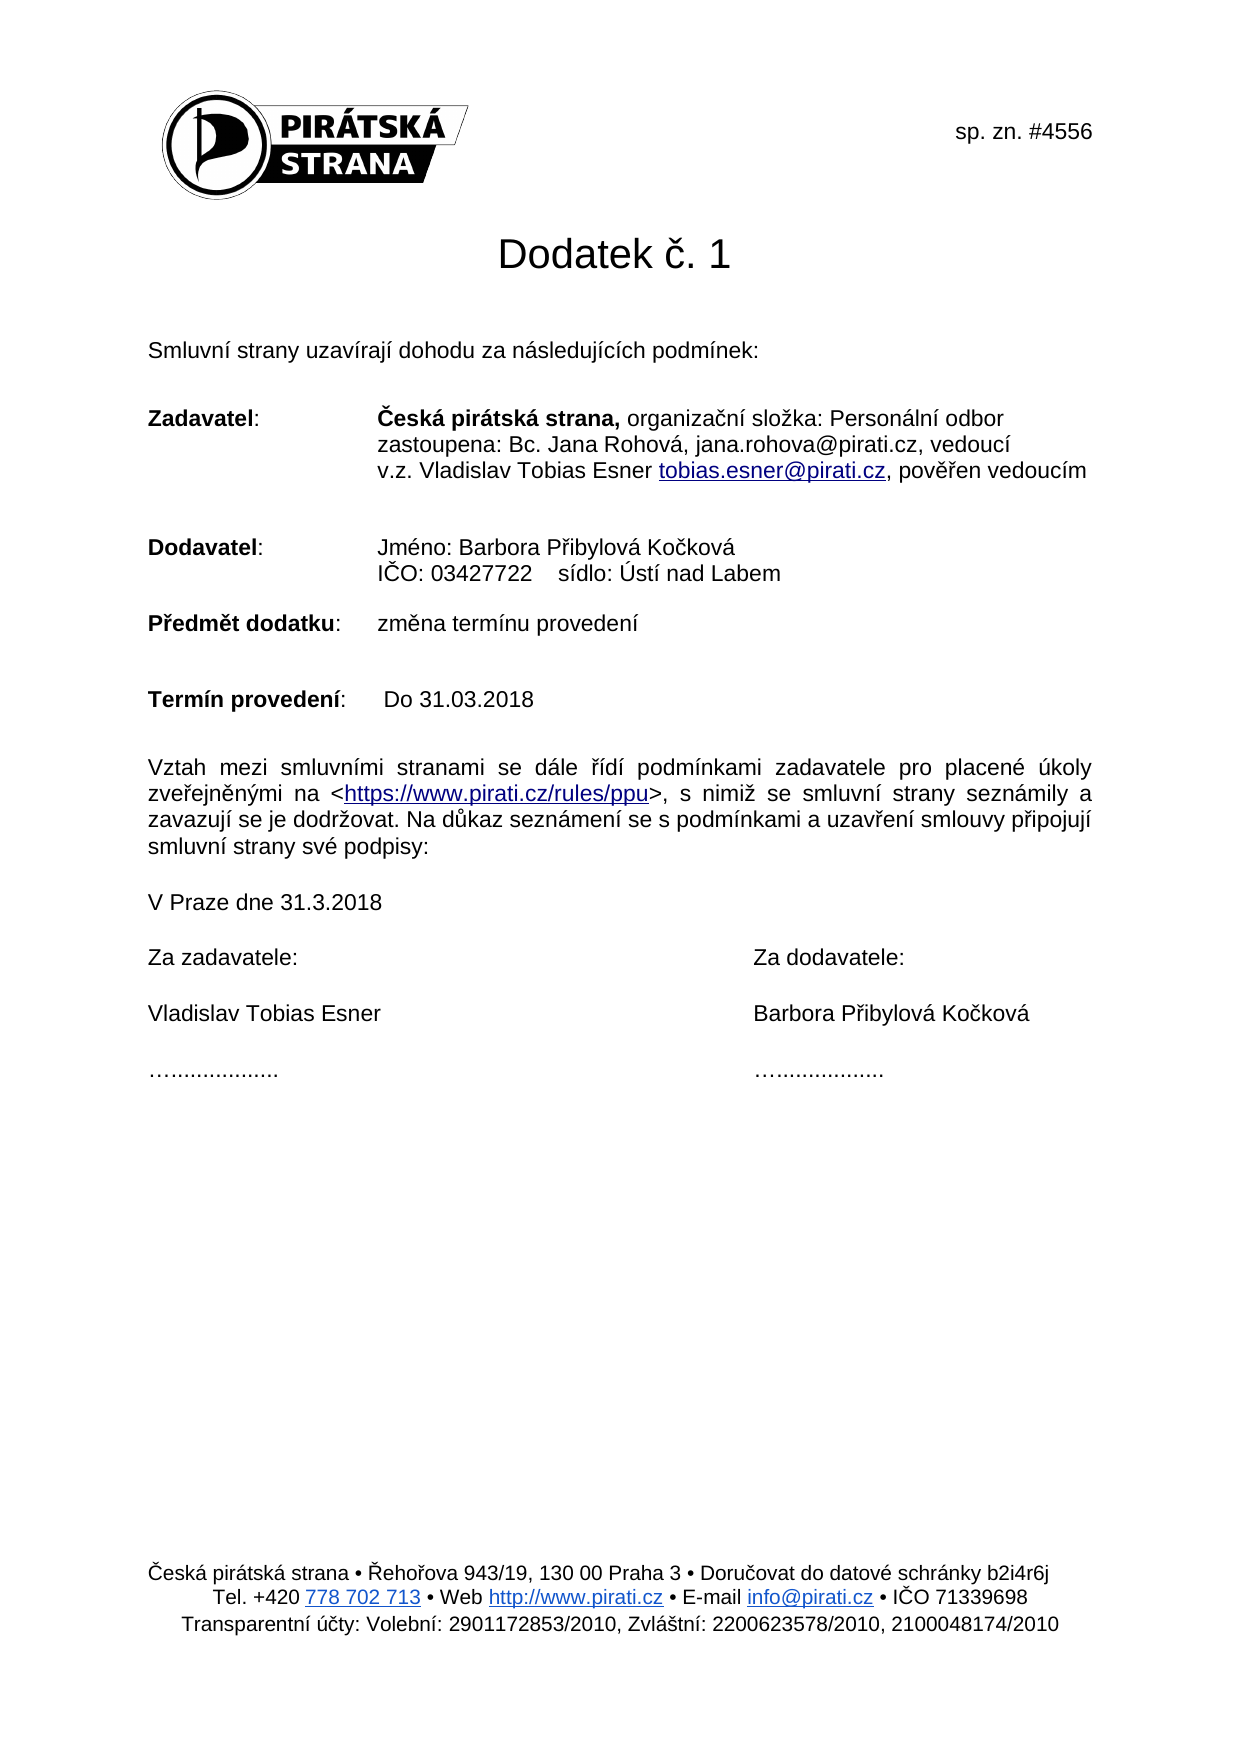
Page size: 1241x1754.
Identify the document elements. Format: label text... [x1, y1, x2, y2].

text Za zadavatele: Za dodavatele: [148, 944, 1093, 971]
text Vztah mezi smluvními stranami se dále řídí podmínkami zadavatele pro placené úkoly zveřejněnými na <https://www.pirati.cz/rules/ppu>, s nimiž se smluvní strany seznámily a zavazují se je dodržovat. Na důkaz seznámení se s podmínkami a uzavření smlouvy připojují smluvní strany své podpisy: [148, 753, 1093, 859]
table_cell Do 31.03.2018 [377, 674, 1093, 724]
picture [147, 75, 483, 214]
subtitle Dodatek č. 1 [148, 230, 1093, 278]
text …................. …................. [148, 1056, 1093, 1082]
table_header Česká pirátská strana, organizační složka: Personální odbor zastoupena: Bc. Jana Rohová, jana.rohova@pirati.cz, vedoucí v.z. Vladislav Tobias Esner tobias.esner@pirati.cz, pověřen vedoucím [377, 393, 1093, 522]
table_cell Termín provedení: [148, 674, 377, 724]
table_cell Jméno: Barbora Přibylová Kočková IČO: 03427722 sídlo: Ústí nad Labem [377, 522, 1093, 598]
text Smluvní strany uzavírají dohodu za následujících podmínek: [148, 337, 1093, 363]
text V Praze dne 31.3.2018 [148, 888, 1093, 915]
table_header Zadavatel: [148, 393, 377, 522]
text Vladislav Tobias Esner Barbora Přibylová Kočková [148, 1000, 1093, 1026]
table_cell Dodavatel: [148, 522, 377, 598]
table_cell změna termínu provedení [377, 598, 1093, 674]
table_cell Předmět dodatku: [148, 598, 377, 674]
text sp. zn. #4556 [483, 118, 1093, 144]
